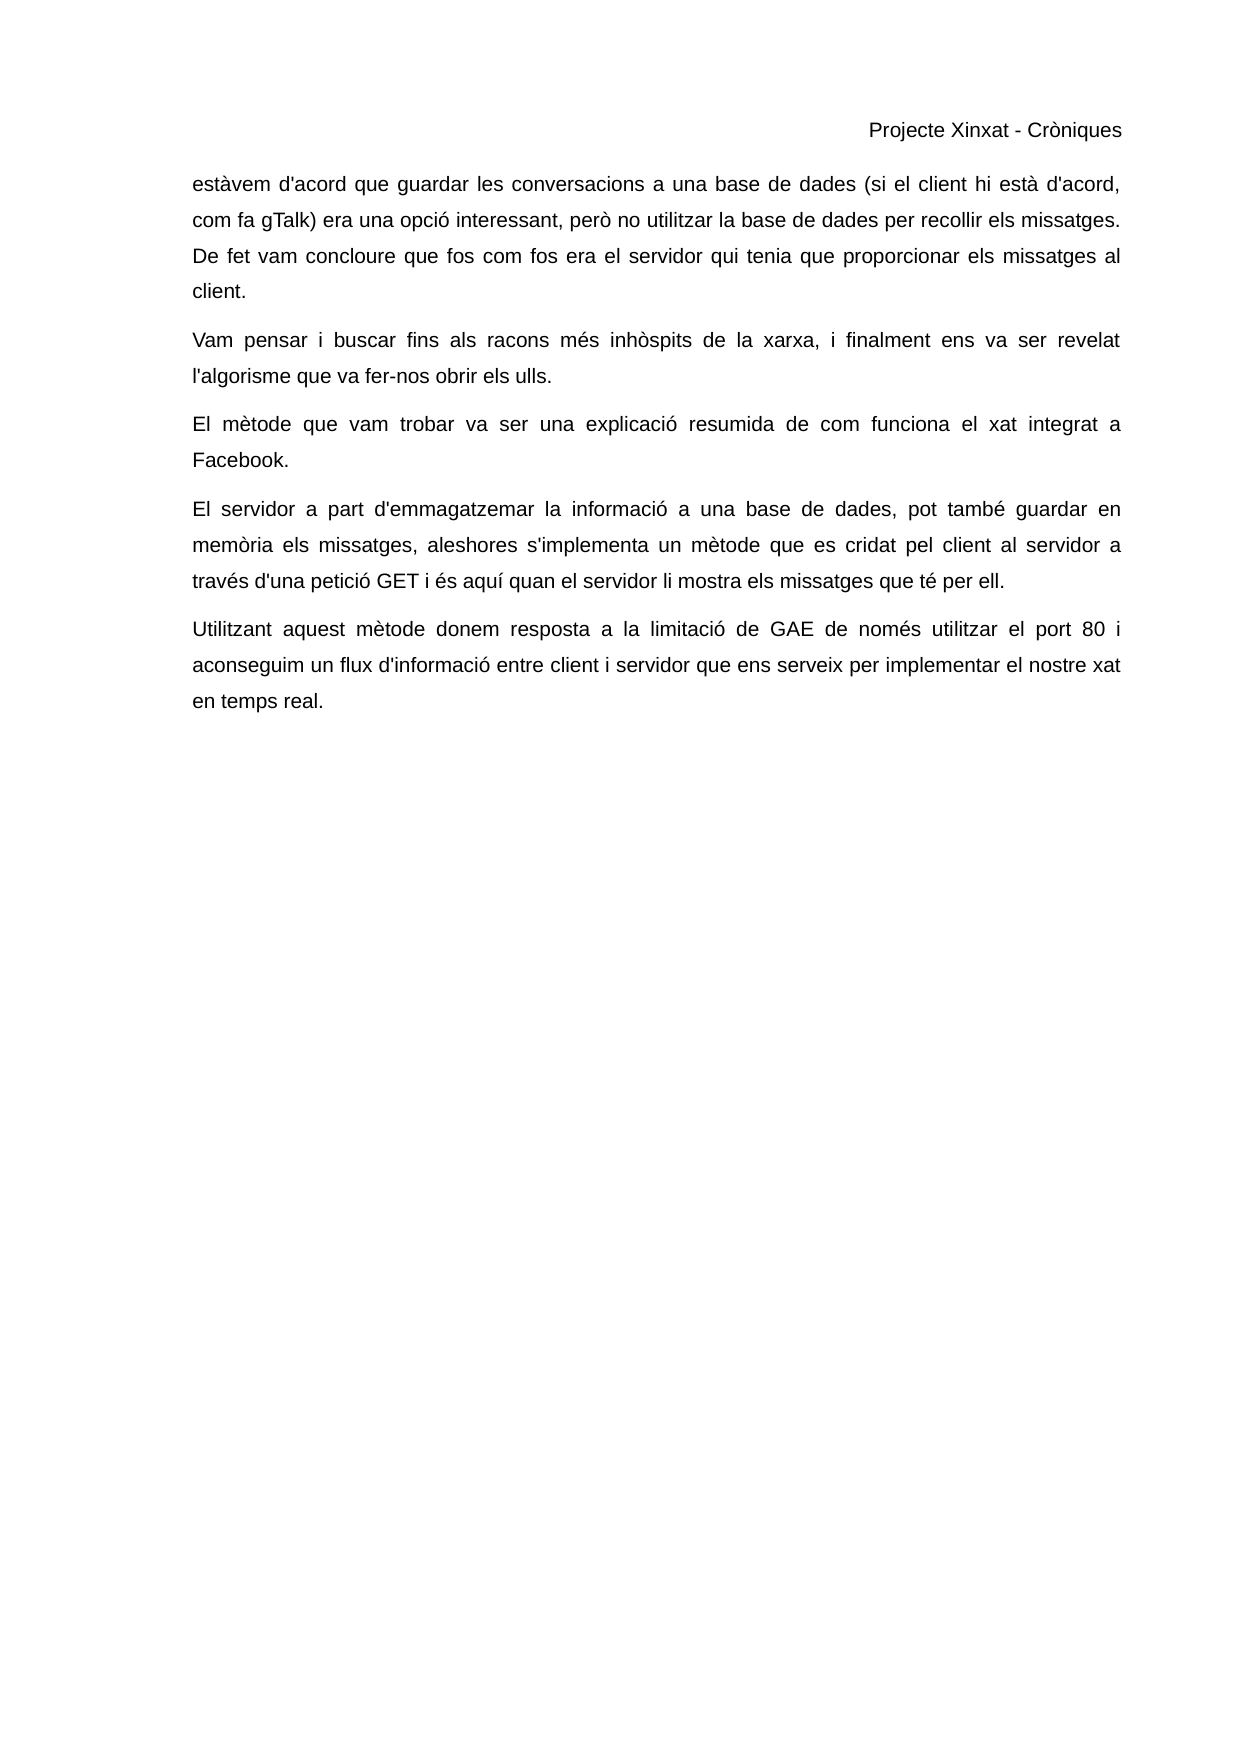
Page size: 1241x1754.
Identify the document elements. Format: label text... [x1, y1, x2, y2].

list estàvem d'acord que guardar les conversacions a una base de dades (si el client hi està d'acord, com fa gTalk) era una opció interessant, però no utilitzar la base de dades per recollir els missatges. De fet vam concloure que fos com fos era el servidor qui tenia que proporcionar els missatges al client. [154, 172, 1122, 303]
list Vam pensar i buscar fins als racons més inhòspits de la xarxa, i finalment ens va ser revelat l'algorisme que va fer-nos obrir els ulls. [154, 328, 1122, 388]
list El mètode que vam trobar va ser una explicació resumida de com funciona el xat integrat a Facebook. [154, 412, 1122, 472]
list El servidor a part d'emmagatzemar la informació a una base de dades, pot també guardar en memòria els missatges, aleshores s'implementa un mètode que es cridat pel client al servidor a través d'una petició GET i és aquí quan el servidor li mostra els missatges que té per ell. [154, 497, 1122, 592]
list Utilitzant aquest mètode donem resposta a la limitació de GAE de només utilitzar el port 80 i aconseguim un flux d'informació entre client i servidor que ens serveix per implementar el nostre xat en temps real. [154, 617, 1122, 713]
